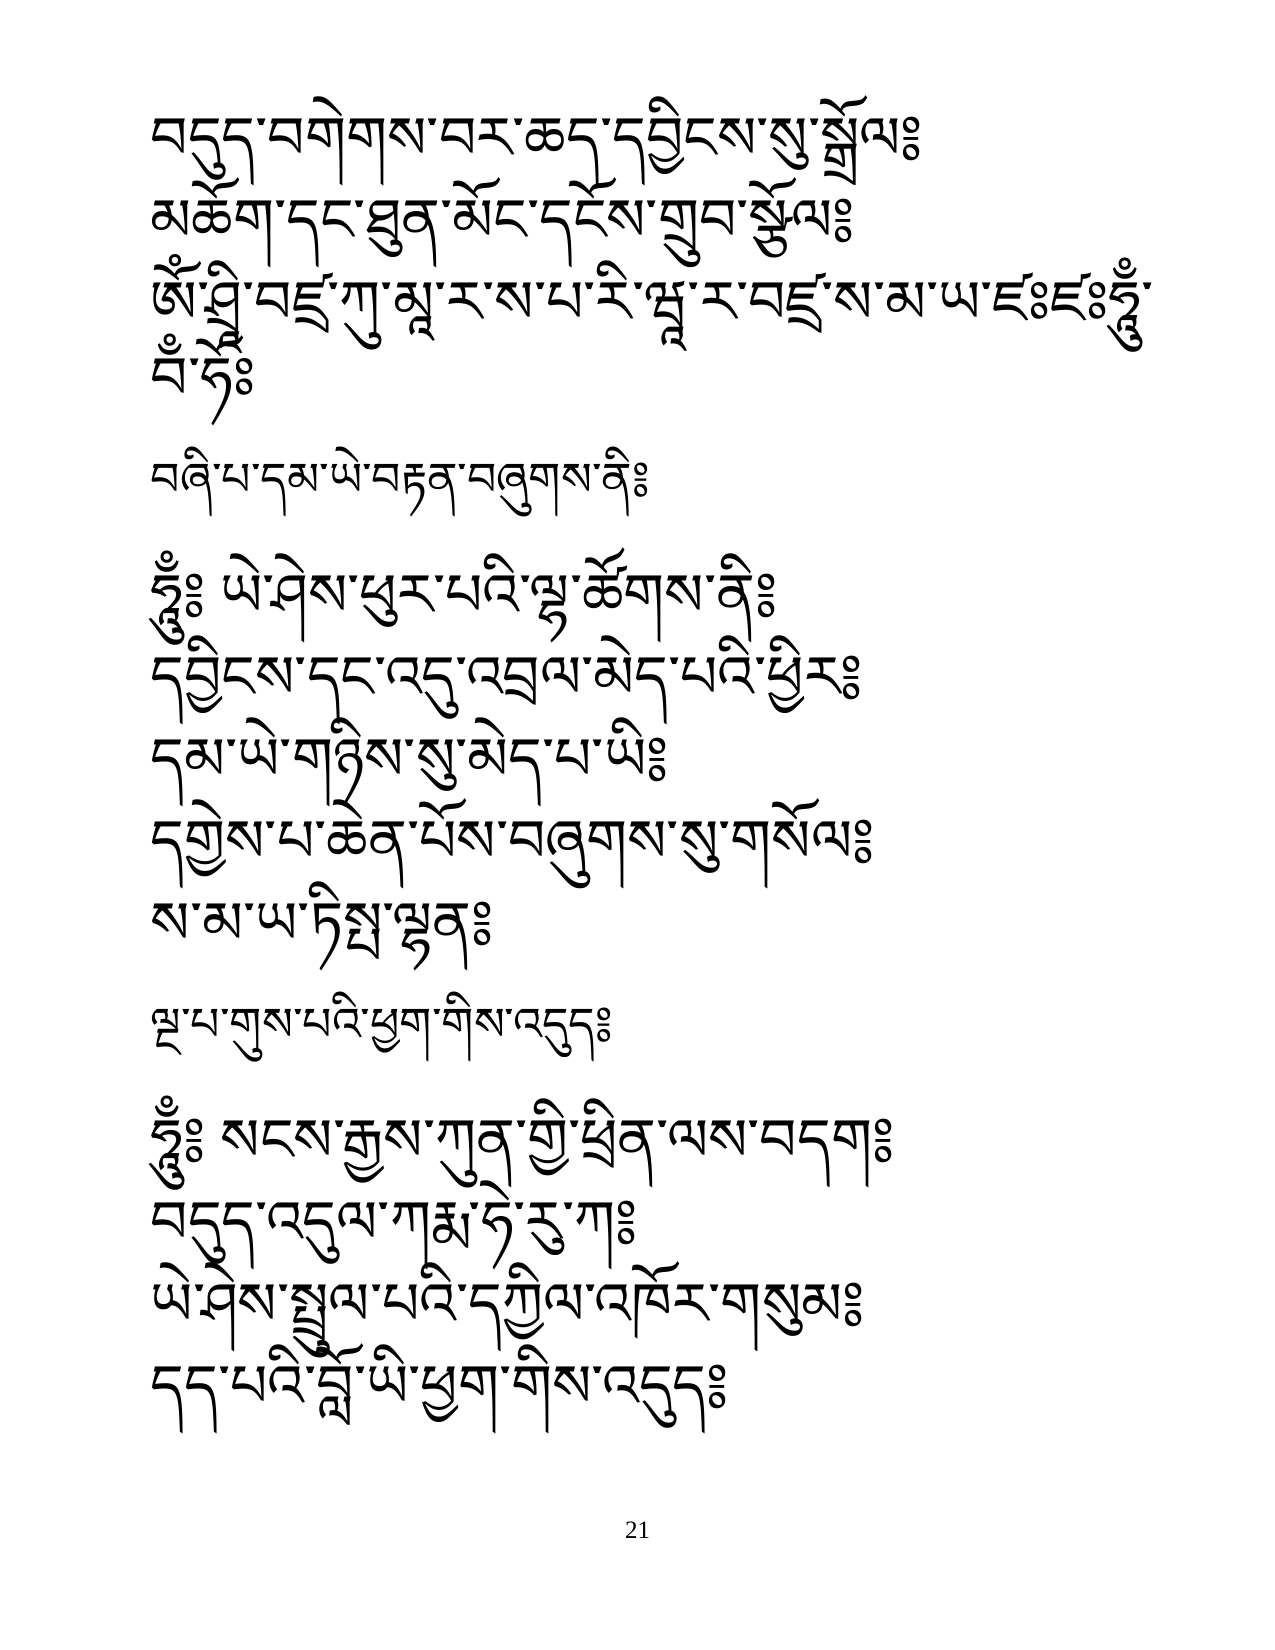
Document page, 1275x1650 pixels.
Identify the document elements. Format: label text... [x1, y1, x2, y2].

text ཧཱུྃ༔ སངས་རྒྱས་ཀུན་གྱི་ཕྲིན་ལས་བདག༔ [151, 1108, 1169, 1184]
text དམ་ཡེ་གཉིས་སུ་མེད་པ་ཡི༔ [151, 727, 1169, 803]
text དབྱིངས་དང་འདུ་འབྲལ་མེད་པའི་ཕྱིར༔ [151, 645, 1169, 721]
text བདུད་འདུལ་ཀརྨ་ཧེ་རུ་ཀ༔ [151, 1190, 1169, 1266]
text མཆོག་དང་ཐུན་མོང་དངོས་གྲུབ་སྩོལ༔ [151, 188, 1169, 264]
text ས་མ་ཡ་ཏིསྤ་ལྷན༔ [151, 891, 1169, 967]
text དགྱེས་པ་ཆེན་པོས་བཞུགས་སུ་གསོལ༔ [151, 809, 1169, 885]
text བཞི་པ་དམ་ཡེ་བརྟན་བཞུགས་ནི༔ [151, 428, 1169, 557]
text བདུད་བགེགས་བར་ཆད་དབྱིངས་སུ་སྒྲོལ༔ [151, 106, 1169, 182]
text དད་པའི་བློ་ཡི་ཕྱག་གིས་འདུད༔ [151, 1354, 1169, 1430]
text ཧཱུྃ༔ ཡེ་ཤེས་ཕུར་པའི་ལྷ་ཚོགས་ནི༔ [151, 563, 1169, 639]
text ལྔ་པ་གུས་པའི་ཕྱག་གིས་འདུད༔ [151, 973, 1169, 1102]
text ༀ་ཤྲཱི་བཛྲ་ཀུ་མཱ་ར་ས་པ་རི་ཝཱ་ར་བཛྲ་ས་མ་ཡ་ཛཿཛཿཧཱུྃ་བྃ་ཧོཿ [151, 270, 1169, 422]
text ཡེ་ཤེས་སྤྲུལ་པའི་དཀྱིལ་འཁོར་གསུམ༔ [151, 1272, 1169, 1348]
